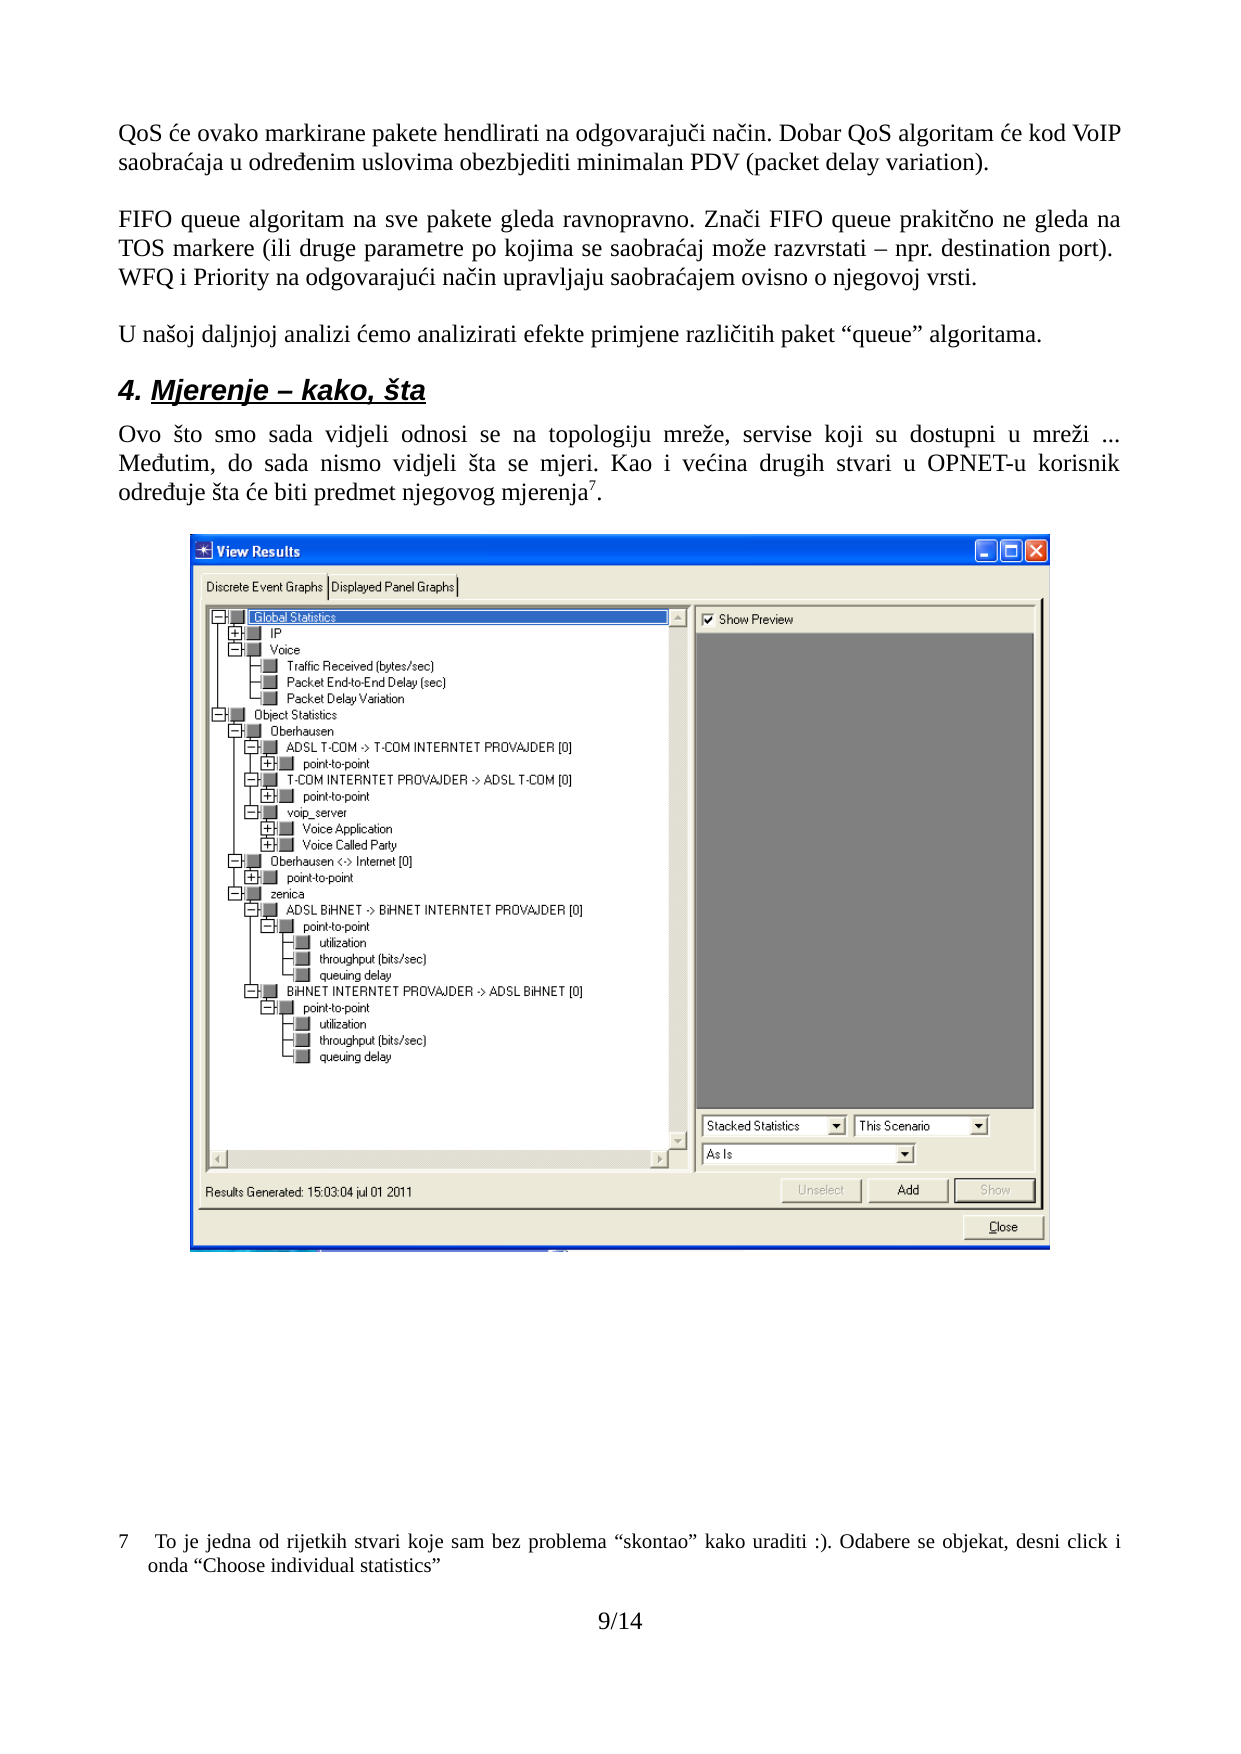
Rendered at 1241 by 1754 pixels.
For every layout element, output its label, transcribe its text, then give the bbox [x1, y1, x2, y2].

text U našoj daljnjoj analizi ćemo analizirati efekte primjene različitih paket “queue” algoritama. [118, 319, 1122, 348]
text QoS će ovako markirane pakete hendlirati na odgovarajuči način. Dobar QoS algoritam će kod VoIP saobraćaja u određenim uslovima obezbjediti minimalan PDV (packet delay variation). [118, 118, 1122, 176]
text FIFO queue algoritam na sve pakete gleda ravnopravno. Znači FIFO queue prakitčno ne gleda na TOS markere (ili druge parametre po kojima se saobraćaj može razvrstati – npr. destination port). WFQ i Priority na odgovarajući način upravljaju saobraćajem ovisno o njegovoj vrsti. [118, 204, 1122, 291]
picture [190, 534, 1050, 1252]
subtitle Mjerenje – kako, šta [118, 373, 1122, 407]
text To je jedna od rijetkih stvari koje sam bez problema “skontao” kako uraditi :). Odabere se objekat, desni click i onda “Choose individual statistics” [118, 1529, 1122, 1577]
text Ovo što smo sada vidjeli odnosi se na topologiju mreže, servise koji su dostupni u mreži ... Međutim, do sada nismo vidjeli šta se mjeri. Kao i većina drugih stvari u OPNET-u korisnik određuje šta će biti predmet njegovog mjerenja. [118, 419, 1122, 505]
